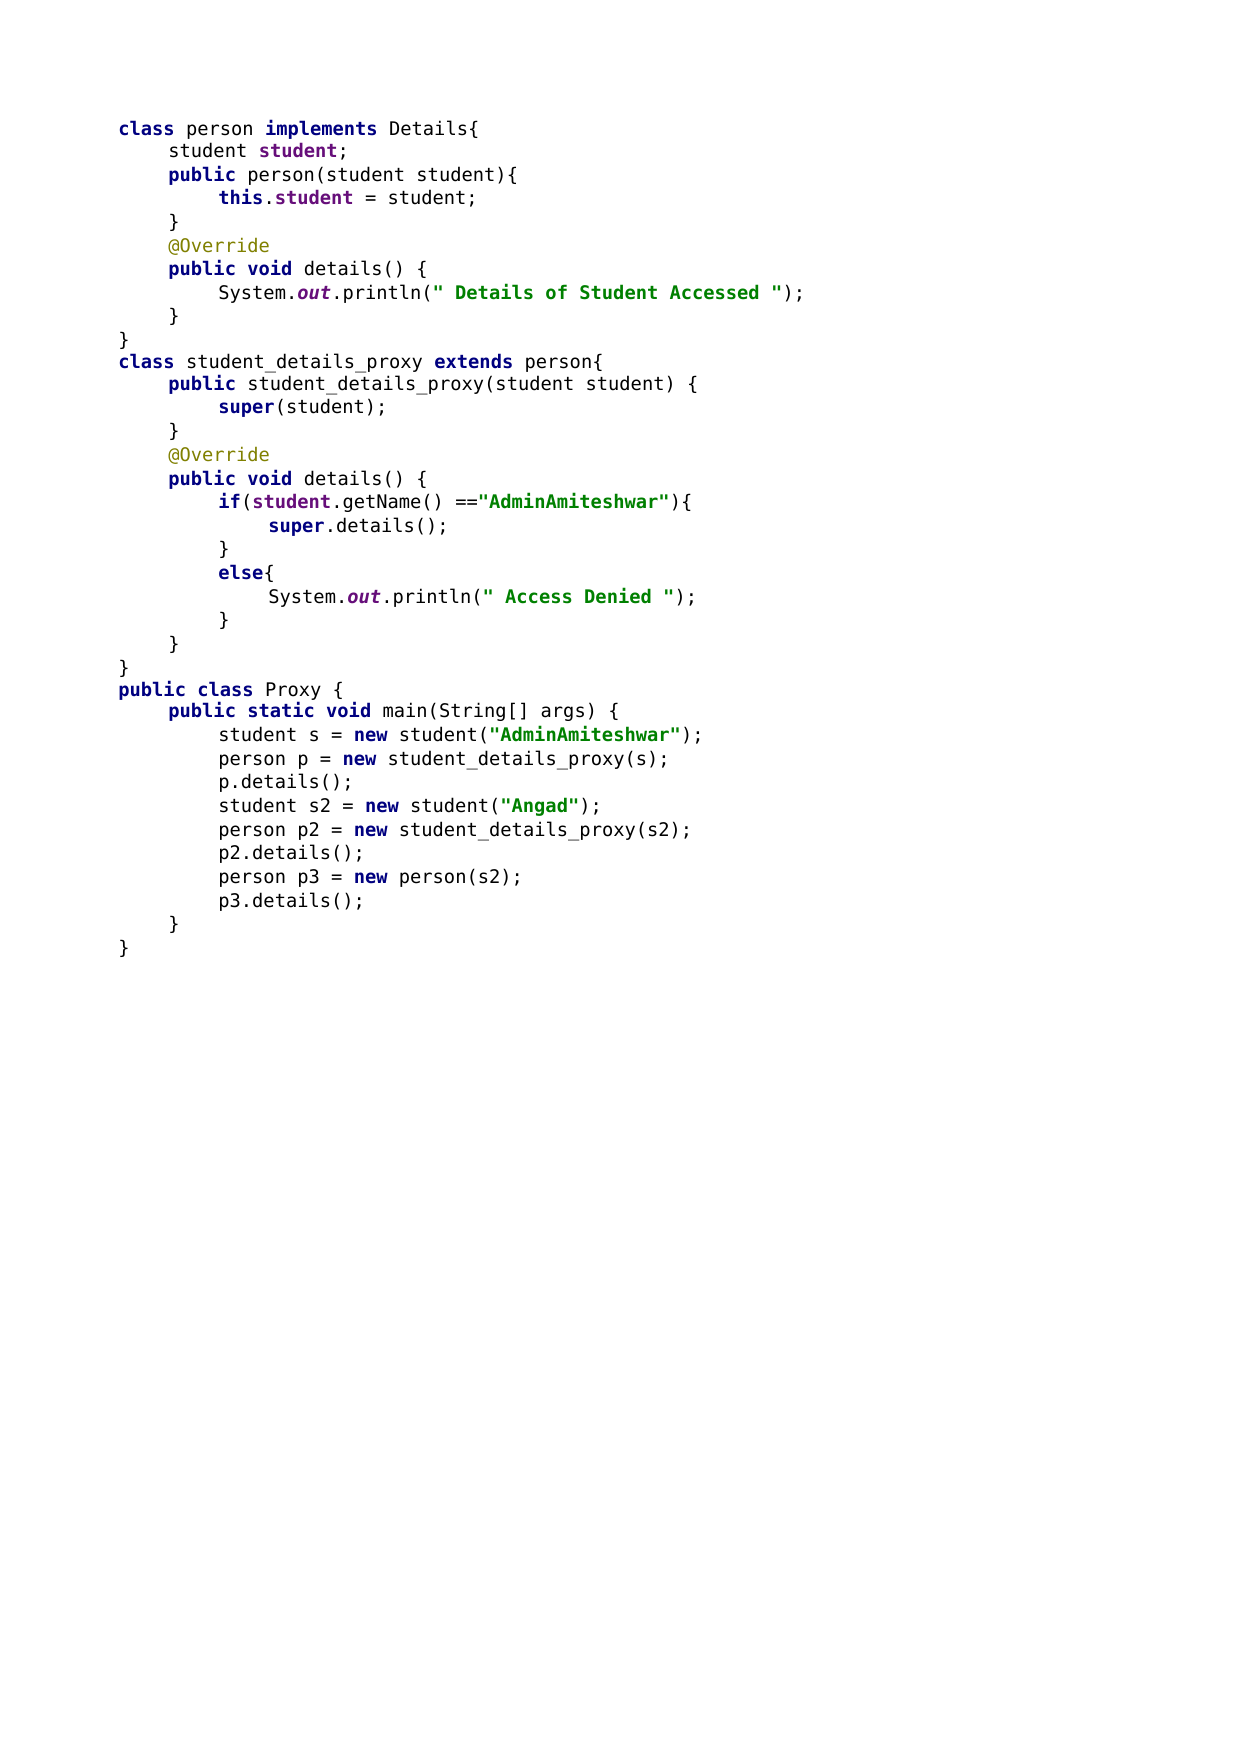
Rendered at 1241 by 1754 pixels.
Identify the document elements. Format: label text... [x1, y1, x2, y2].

text p.details(); [118, 771, 1122, 795]
text student s2 = new student("Angad"); [118, 795, 1122, 819]
text public void details() { [118, 258, 1122, 282]
text class student_details_proxy extends person{ [118, 351, 1122, 373]
text public static void main(String[] args) { [118, 700, 1122, 724]
text } [118, 913, 1122, 937]
text student student; [118, 140, 1122, 164]
text student s = new student("AdminAmiteshwar"); [118, 724, 1122, 748]
text p3.details(); [118, 889, 1122, 913]
text public student_details_proxy(student student) { [118, 373, 1122, 397]
text } [118, 633, 1122, 657]
text person p3 = new person(s2); [118, 866, 1122, 889]
text public class Proxy { [118, 678, 1122, 700]
text } [118, 609, 1122, 633]
text this.student = student; [118, 187, 1122, 211]
text class person implements Details{ [118, 118, 1122, 140]
text else{ [118, 562, 1122, 586]
text person p = new student_details_proxy(s); [118, 748, 1122, 771]
text } [118, 657, 1122, 678]
text System.out.println(" Access Denied "); [118, 586, 1122, 609]
text } [118, 420, 1122, 444]
text } [118, 211, 1122, 234]
text System.out.println(" Details of Student Accessed "); [118, 282, 1122, 306]
text p2.details(); [118, 842, 1122, 866]
text } [118, 937, 1122, 959]
text @Override [118, 444, 1122, 467]
text @Override [118, 234, 1122, 258]
text public void details() { [118, 467, 1122, 491]
text if(student.getName() =="AdminAmiteshwar"){ [118, 491, 1122, 515]
text } [118, 538, 1122, 562]
text person p2 = new student_details_proxy(s2); [118, 819, 1122, 842]
text super(student); [118, 397, 1122, 420]
text public person(student student){ [118, 164, 1122, 187]
text super.details(); [118, 515, 1122, 538]
text } [118, 329, 1122, 351]
text } [118, 306, 1122, 329]
